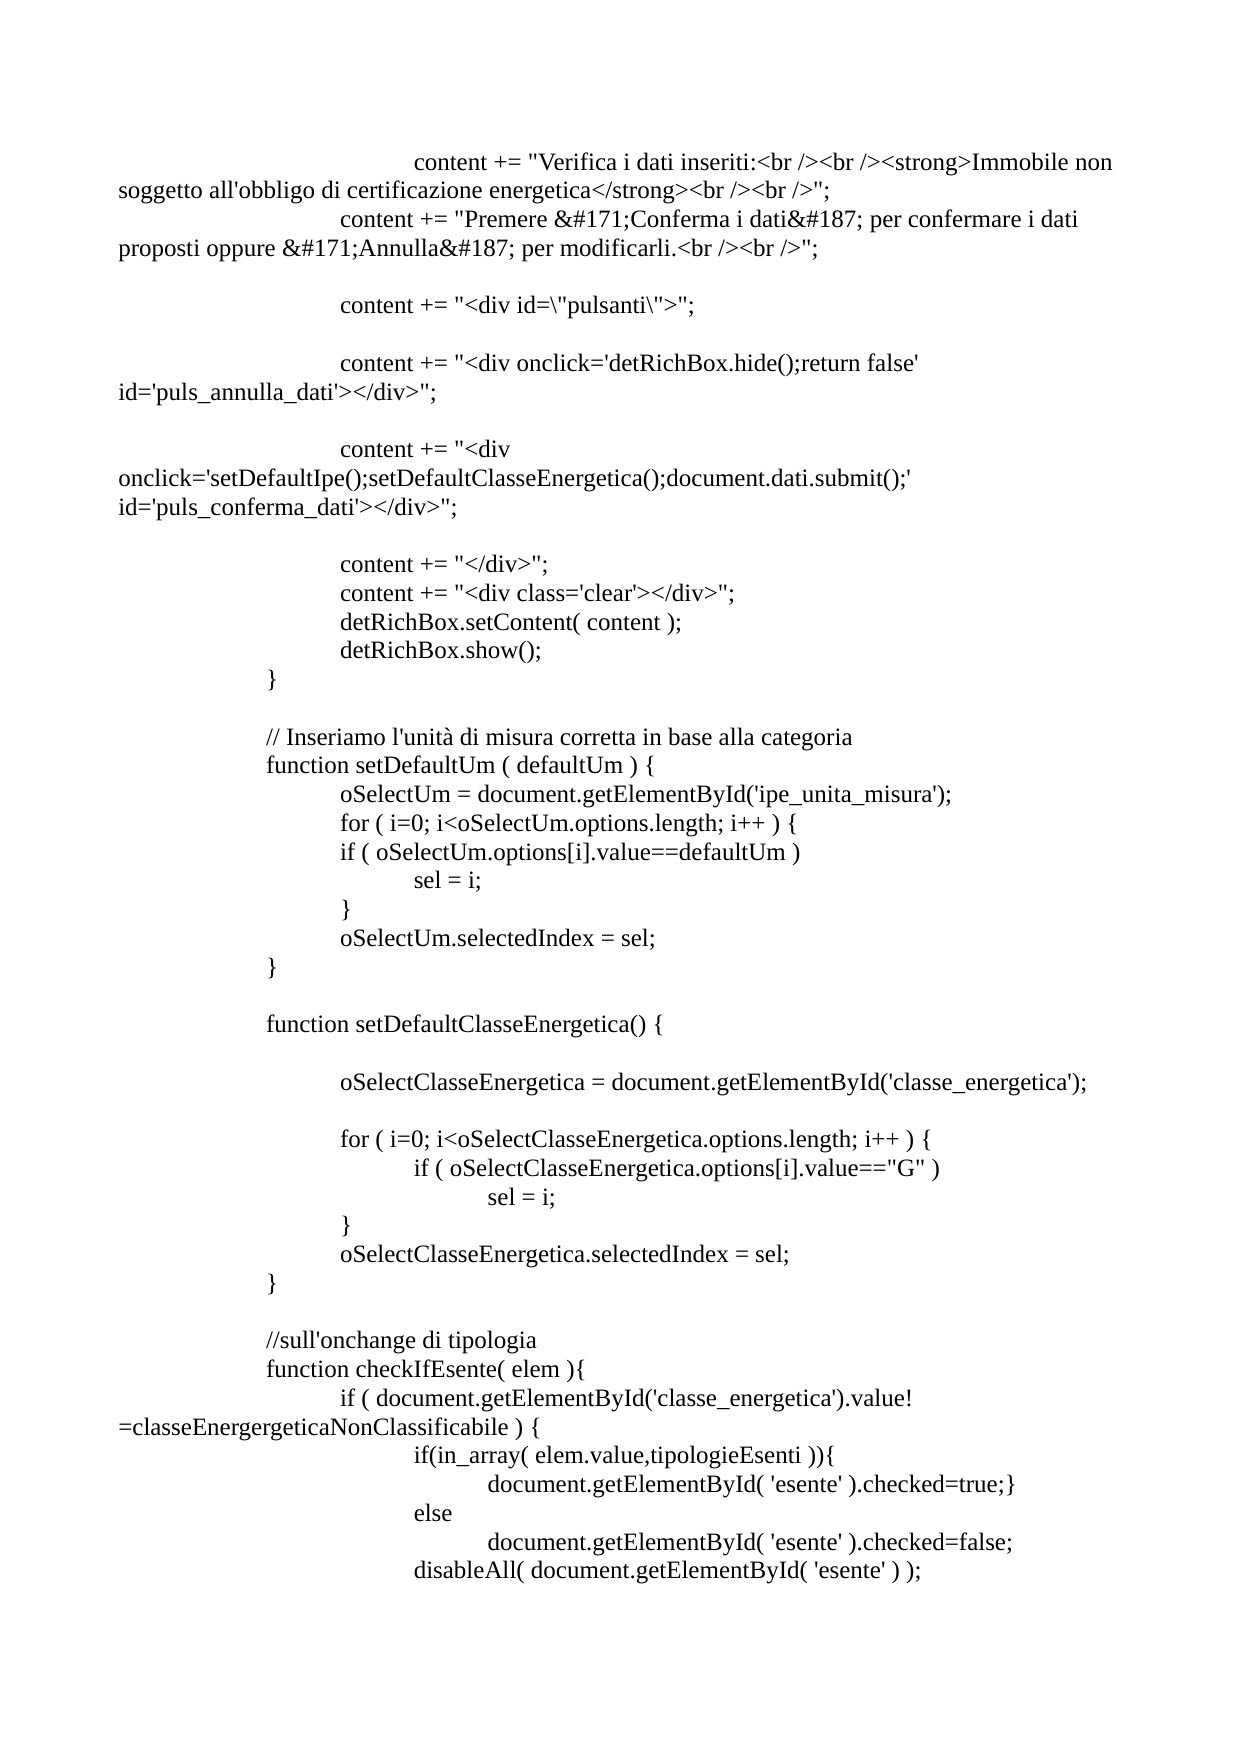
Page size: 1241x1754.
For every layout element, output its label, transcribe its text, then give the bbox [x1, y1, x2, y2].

text content += "Verifica i dati inseriti:<br /><br /><strong>Immobile non soggetto all'obbligo di certificazione energetica</strong><br /><br />"; content += "Premere &#171;Conferma i dati&#187; per confermare i dati proposti oppure &#171;Annulla&#187; per modificarli.<br /><br />"; content += "<div id=\"pulsanti\">"; content += "<div onclick='detRichBox.hide();return false' id='puls_annulla_dati'></div>"; content += "<div onclick='setDefaultIpe();setDefaultClasseEnergetica();document.dati.submit();' id='puls_conferma_dati'></div>"; content += "</div>"; content += "<div class='clear'></div>"; detRichBox.setContent( content ); detRichBox.show(); } // Inseriamo l'unità di misura corretta in base alla categoria function setDefaultUm ( defaultUm ) { oSelectUm = document.getElementById('ipe_unita_misura'); for ( i=0; i<oSelectUm.options.length; i++ ) { if ( oSelectUm.options[i].value==defaultUm ) sel = i; } oSelectUm.selectedIndex = sel; } function setDefaultClasseEnergetica() { oSelectClasseEnergetica = document.getElementById('classe_energetica'); for ( i=0; i<oSelectClasseEnergetica.options.length; i++ ) { if ( oSelectClasseEnergetica.options[i].value=="G" ) sel = i; } oSelectClasseEnergetica.selectedIndex = sel; } //sull'onchange di tipologia function checkIfEsente( elem ){ if ( document.getElementById('classe_energetica').value!=classeEnergergeticaNonClassificabile ) { if(in_array( elem.value,tipologieEsenti )){ document.getElementById( 'esente' ).checked=true;} else document.getElementById( 'esente' ).checked=false; disableAll( document.getElementById( 'esente' ) ); [118, 118, 1122, 1613]
